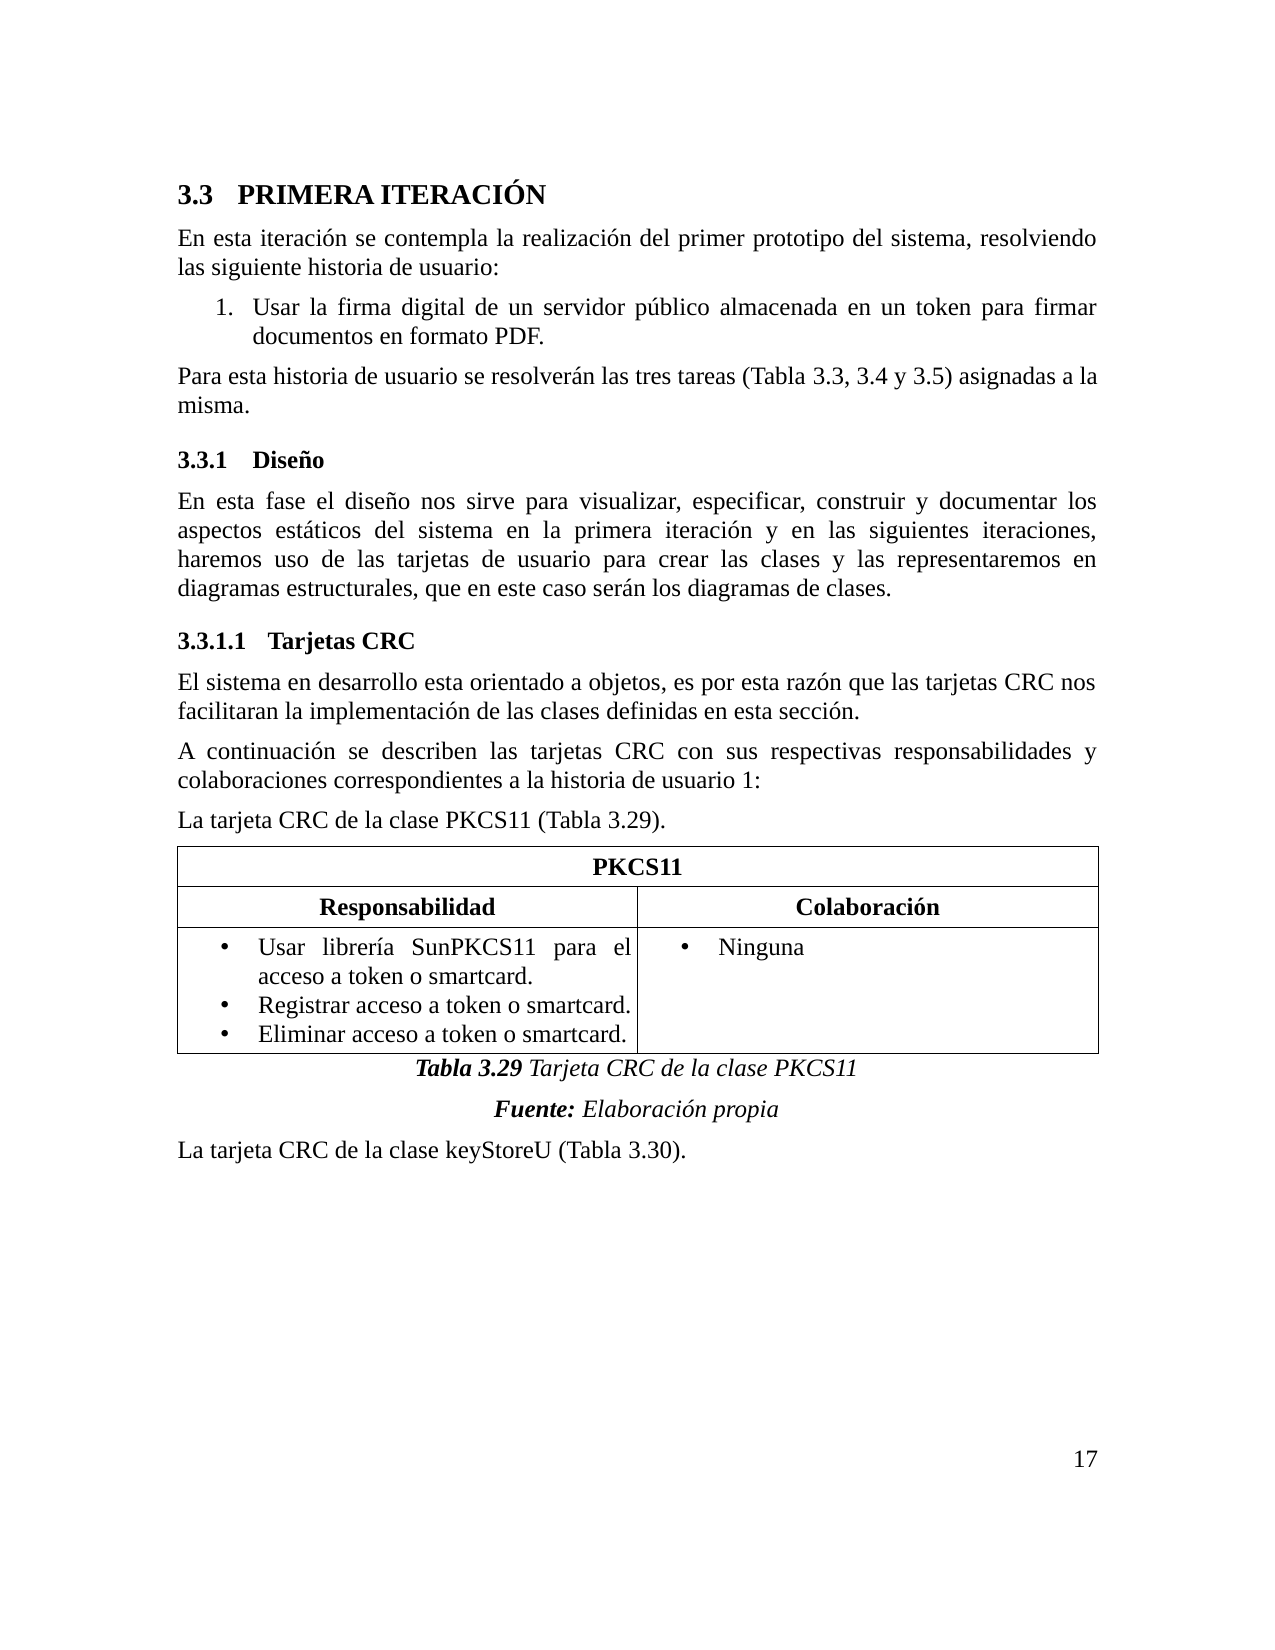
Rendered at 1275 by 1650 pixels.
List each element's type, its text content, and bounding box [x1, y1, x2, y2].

text Fuente: Elaboración propia [177, 1094, 1098, 1123]
text Tabla 3.29 Tarjeta CRC de la clase PKCS11 [177, 1054, 1098, 1082]
table_cell Responsabilidad [178, 887, 637, 927]
text En esta iteración se contempla la realización del primer prototipo del sistema, resolviendo las siguiente historia de usuario: [177, 223, 1098, 280]
text Para esta historia de usuario se resolverán las tres tareas (Tabla 3.3, 3.4 y 3.5) asignadas a la misma. [177, 361, 1098, 419]
text En esta fase el diseño nos sirve para visualizar, especificar, construir y documentar los aspectos estáticos del sistema en la primera iteración y en las siguientes iteraciones, haremos uso de las tarjetas de usuario para crear las clases y las representaremos en diagramas estructurales, que en este caso serán los diagramas de clases. [177, 486, 1098, 601]
table_cell Usar librería SunPKCS11 para el acceso a token o smartcard. Registrar acceso a token o smartcard. Eliminar acceso a token o smartcard. [178, 928, 637, 1053]
table_cell Ninguna [638, 928, 1098, 1053]
text La tarjeta CRC de la clase PKCS11 (Tabla 3.29). [177, 806, 1098, 834]
subtitle Diseño [177, 445, 1098, 474]
list Usar la firma digital de un servidor público almacenada en un token para firmar documentos en formato PDF. [215, 292, 1098, 349]
subtitle Tarjetas CRC [177, 626, 1098, 654]
text La tarjeta CRC de la clase keyStoreU (Tabla 3.30). [177, 1136, 1098, 1164]
text A continuación se describen las tarjetas CRC con sus respectivas responsabilidades y colaboraciones correspondientes a la historia de usuario 1: [177, 736, 1098, 794]
table_header PKCS11 [178, 847, 1098, 886]
table_cell Colaboración [638, 887, 1098, 927]
subtitle PRIMERA ITERACIÓN [177, 177, 1098, 210]
text El sistema en desarrollo esta orientado a objetos, es por esta razón que las tarjetas CRC nos facilitaran la implementación de las clases definidas en esta sección. [177, 667, 1098, 724]
